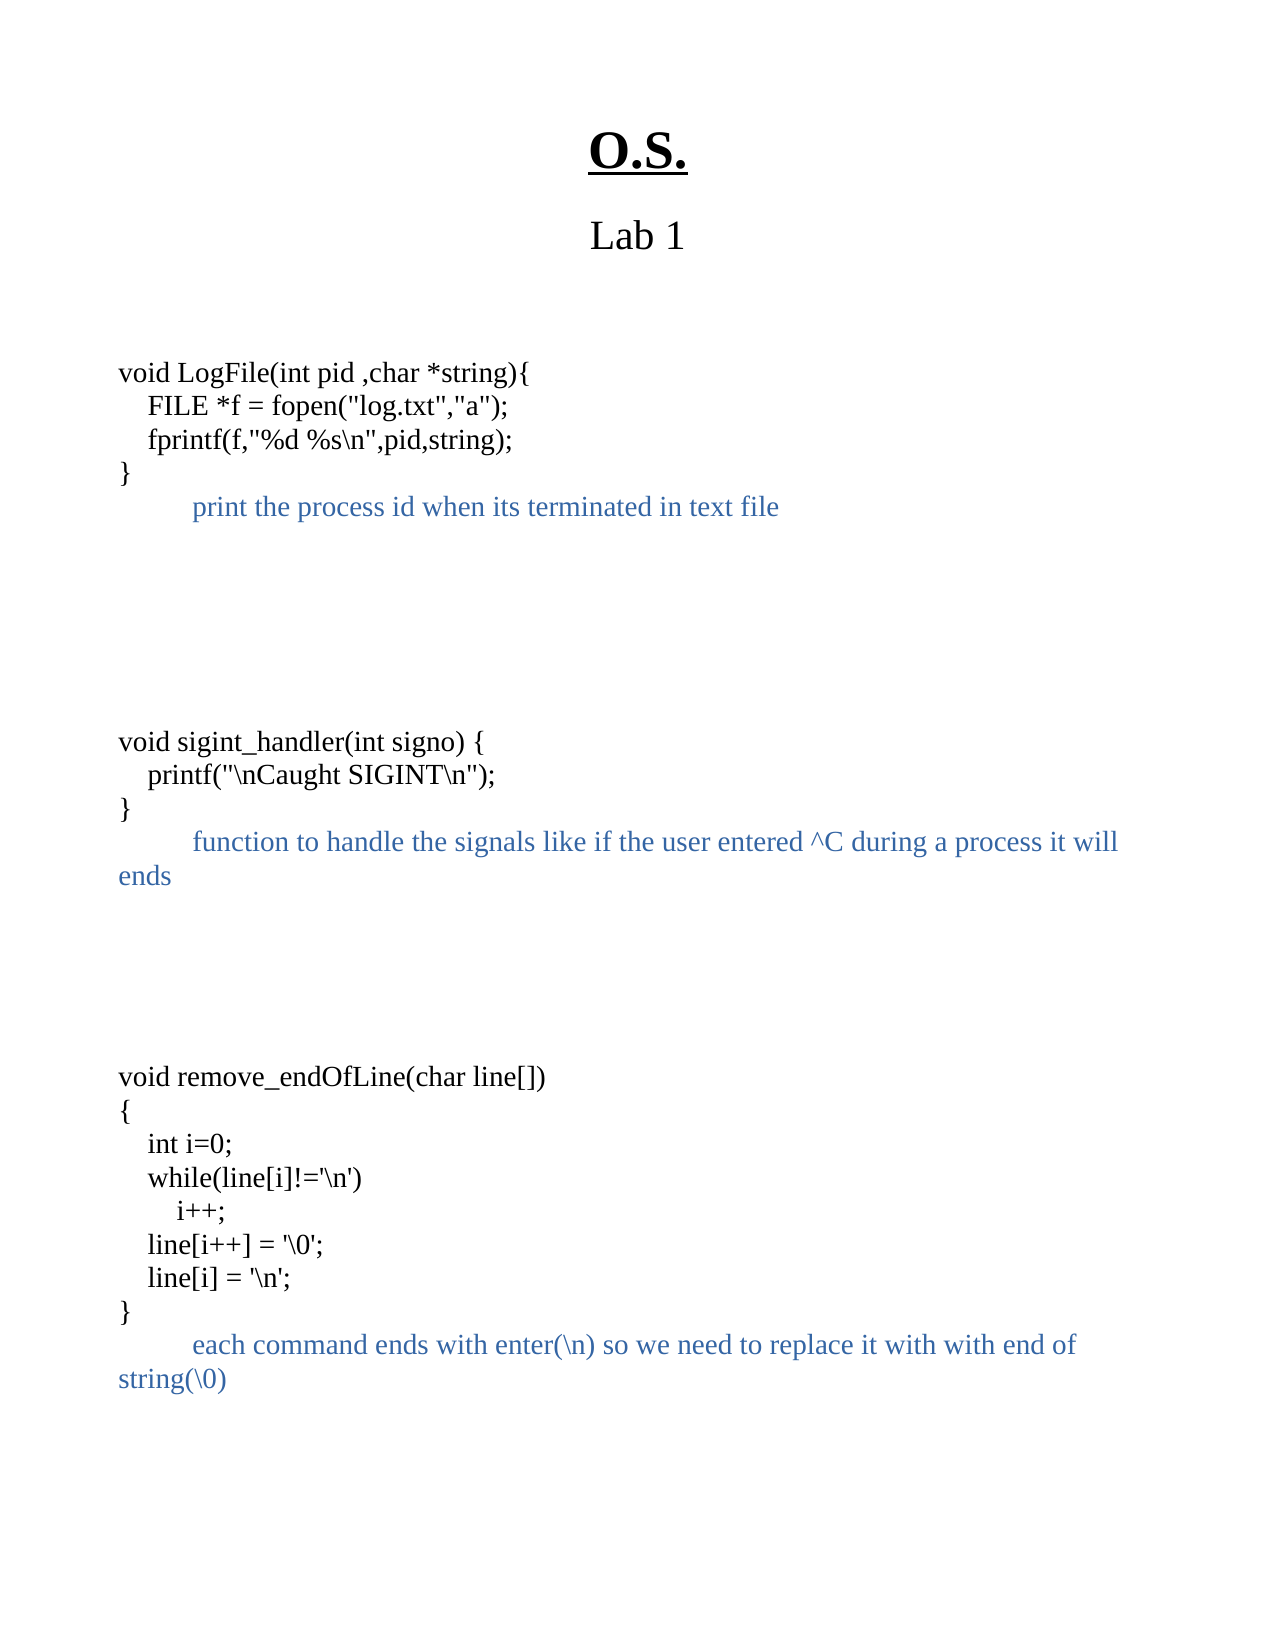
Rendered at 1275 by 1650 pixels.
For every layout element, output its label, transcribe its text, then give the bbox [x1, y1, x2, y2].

text print the process id when its terminated in text file [118, 489, 1157, 522]
text function to handle the signals like if the user entered ^C during a process it will ends [118, 824, 1157, 891]
text line[i++] = '\0'; [118, 1227, 1157, 1260]
text void sigint_handler(int signo) { [118, 724, 1157, 757]
text void remove_endOfLine(char line[]) [118, 1059, 1157, 1093]
text printf("\nCaught SIGINT\n"); [118, 757, 1157, 791]
text while(line[i]!='\n') [118, 1160, 1157, 1193]
text fprintf(f,"%d %s\n",pid,string); [118, 422, 1157, 455]
text each command ends with enter(\n) so we need to replace it with with end of string(\0) [118, 1327, 1157, 1394]
text O.S. [118, 118, 1157, 180]
text int i=0; [118, 1126, 1157, 1160]
text FILE *f = fopen("log.txt","a"); [118, 388, 1157, 422]
text } [118, 1294, 1157, 1327]
text Lab 1 [118, 210, 1157, 258]
text void LogFile(int pid ,char *string){ [118, 355, 1157, 388]
text } [118, 791, 1157, 824]
text { [118, 1093, 1157, 1126]
text } [118, 455, 1157, 489]
text i++; [118, 1193, 1157, 1227]
text line[i] = '\n'; [118, 1260, 1157, 1294]
